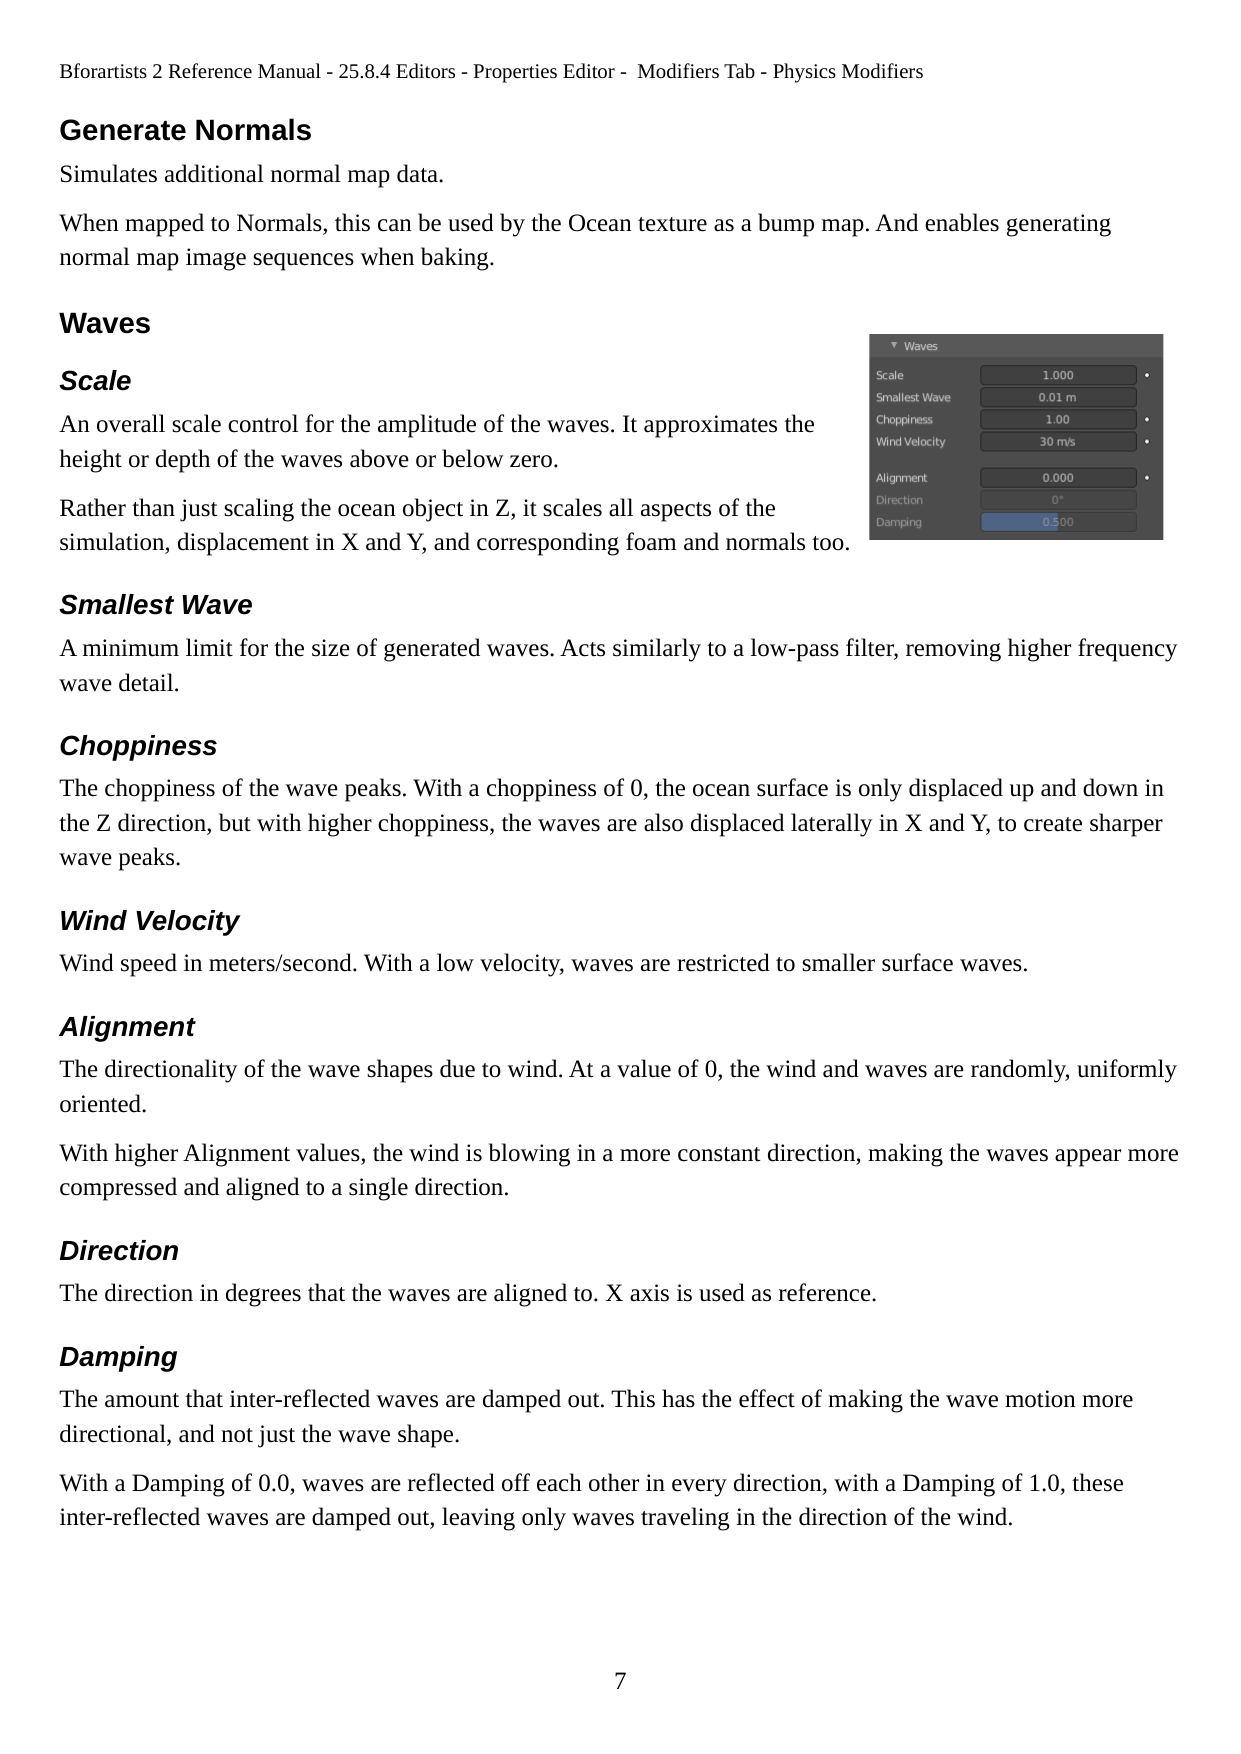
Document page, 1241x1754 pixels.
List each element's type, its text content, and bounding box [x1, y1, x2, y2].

picture [869, 334, 1164, 540]
text With higher Alignment values, the wind is blowing in a more constant direction, making the waves appear more compressed and aligned to a single direction. [59, 1138, 1181, 1201]
text The amount that inter-reflected waves are damped out. This has the effect of making the wave motion more directional, and not just the wave shape. [59, 1384, 1181, 1447]
subtitle Waves [59, 306, 1181, 340]
subtitle [1164, 365, 1181, 397]
subtitle Scale [59, 365, 869, 397]
subtitle Smallest Wave [59, 589, 1181, 621]
subtitle Direction [59, 1234, 1181, 1266]
text The directionality of the wave shapes due to wind. At a value of 0, the wind and waves are randomly, uniformly oriented. [59, 1054, 1181, 1118]
text An overall scale control for the amplitude of the waves. It approximates the height or depth of the waves above or below zero. [59, 409, 869, 472]
text Rather than just scaling the ocean object in Z, it scales all aspects of the simulation, displacement in X and Y, and corresponding foam and normals too. [59, 493, 1181, 556]
text The choppiness of the wave peaks. With a choppiness of 0, the ocean surface is only displaced up and down in the Z direction, but with higher choppiness, the waves are also displaced laterally in X and Y, to create sharper wave peaks. [59, 773, 1181, 871]
subtitle Generate Normals [59, 113, 1181, 146]
subtitle Choppiness [59, 729, 1181, 761]
text A minimum limit for the size of generated waves. Acts similarly to a low-pass filter, removing higher frequency wave detail. [59, 633, 1181, 696]
subtitle Damping [59, 1340, 1181, 1372]
text Simulates additional normal map data. [59, 159, 1181, 188]
text Wind speed in meters/second. With a low velocity, waves are restricted to smaller surface waves. [59, 948, 1181, 977]
subtitle Alignment [59, 1010, 1181, 1042]
text When mapped to Normals, this can be used by the Ocean texture as a bump map. And enables generating normal map image sequences when baking. [59, 208, 1181, 271]
text The direction in degrees that the waves are aligned to. X axis is used as reference. [59, 1278, 1181, 1307]
subtitle Wind Velocity [59, 904, 1181, 936]
text With a Damping of 0.0, waves are reflected off each other in every direction, with a Damping of 1.0, these inter-reflected waves are damped out, leaving only waves traveling in the direction of the wind. [59, 1468, 1181, 1531]
